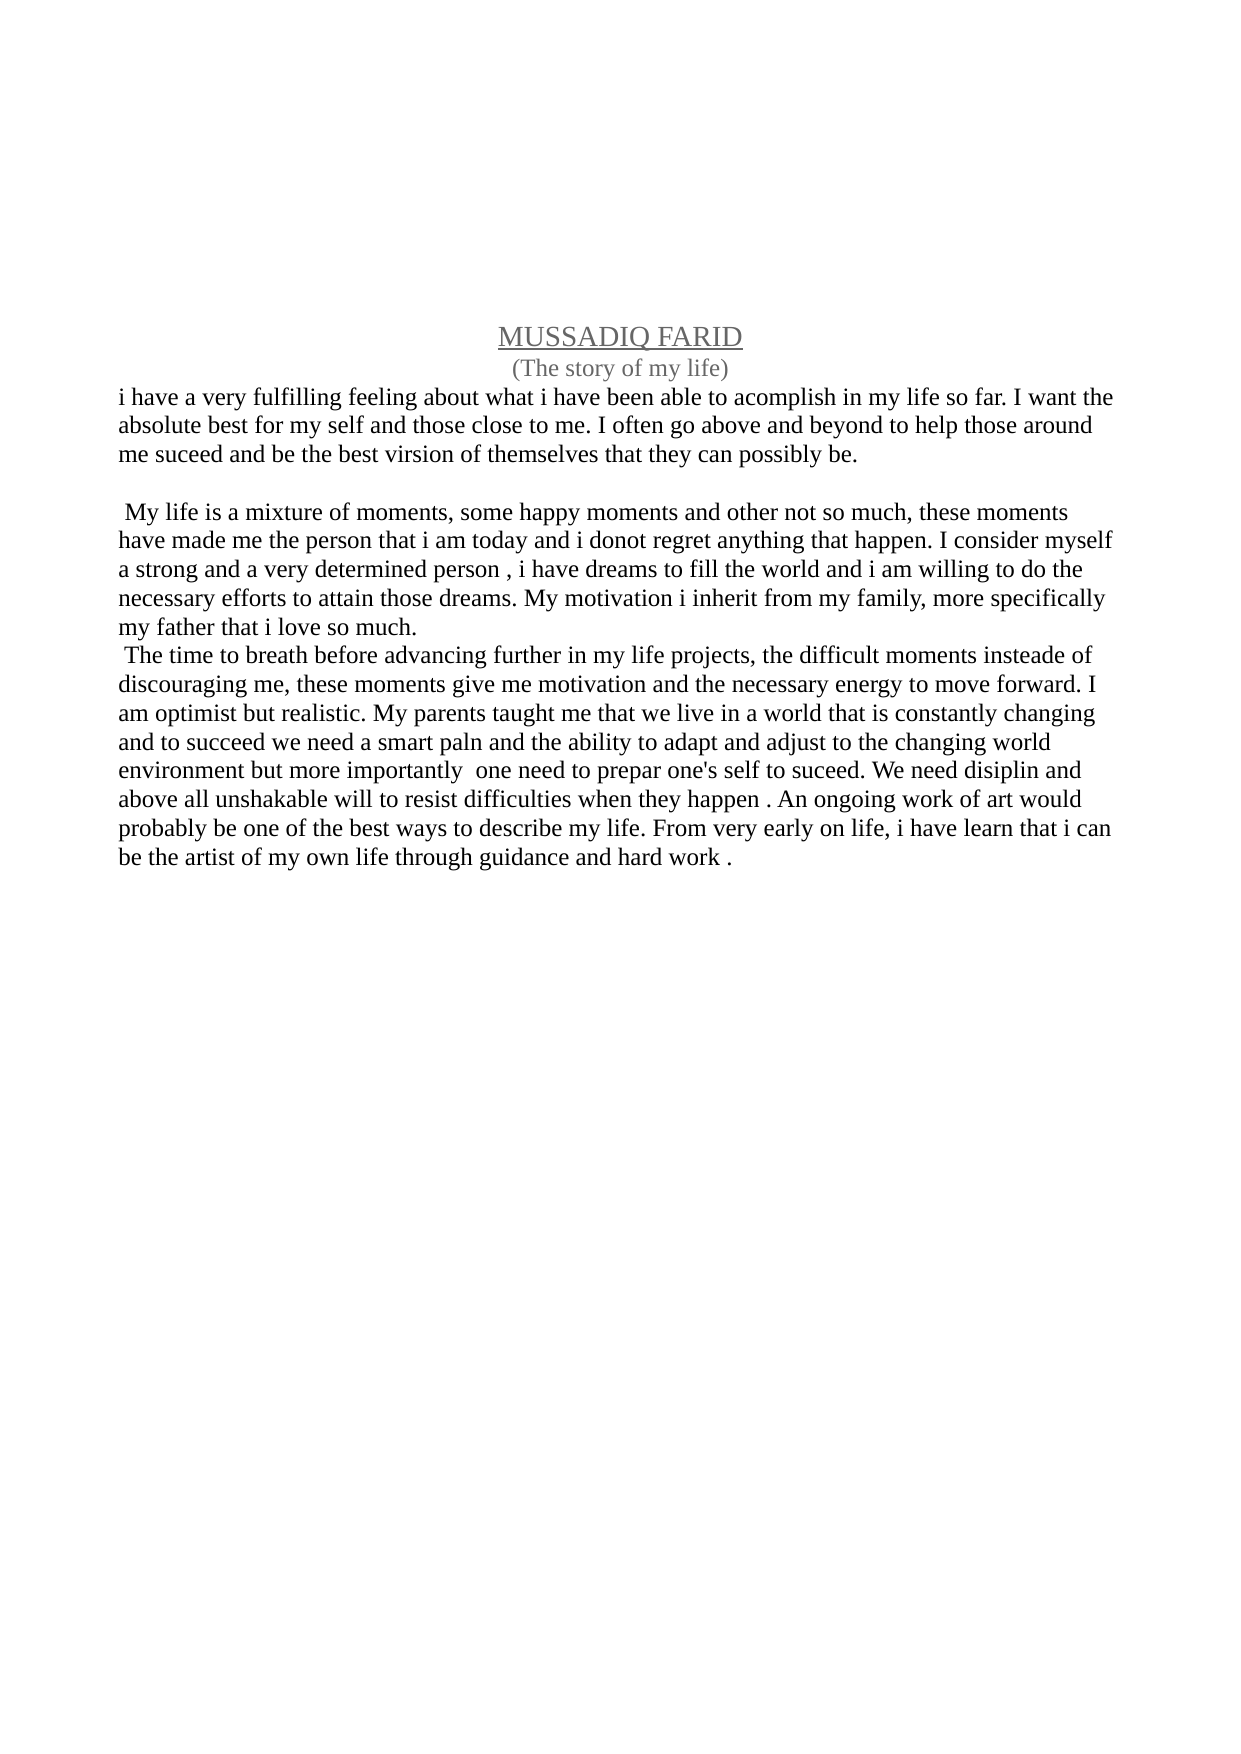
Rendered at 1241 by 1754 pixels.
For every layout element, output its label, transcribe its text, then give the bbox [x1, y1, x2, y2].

text My life is a mixture of moments, some happy moments and other not so much, these moments have made me the person that i am today and i donot regret anything that happen. I consider myself a strong and a very determined person , i have dreams to fill the world and i am willing to do the necessary efforts to attain those dreams. My motivation i inherit from my family, more specifically my father that i love so much. [118, 497, 1122, 640]
text (The story of my life) [118, 353, 1122, 382]
text i have a very fulfilling feeling about what i have been able to acomplish in my life so far. I want the absolute best for my self and those close to me. I often go above and beyond to help those around me suceed and be the best virsion of themselves that they can possibly be. [118, 382, 1122, 468]
text MUSSADIQ FARID [118, 319, 1122, 353]
text The time to breath before advancing further in my life projects, the difficult moments insteade of discouraging me, these moments give me motivation and the necessary energy to move forward. I am optimist but realistic. My parents taught me that we live in a world that is constantly changing and to succeed we need a smart paln and the ability to adapt and adjust to the changing world environment but more importantly one need to prepar one's self to suceed. We need disiplin and above all unshakable will to resist difficulties when they happen . An ongoing work of art would probably be one of the best ways to describe my life. From very early on life, i have learn that i can be the artist of my own life through guidance and hard work . [118, 640, 1122, 870]
